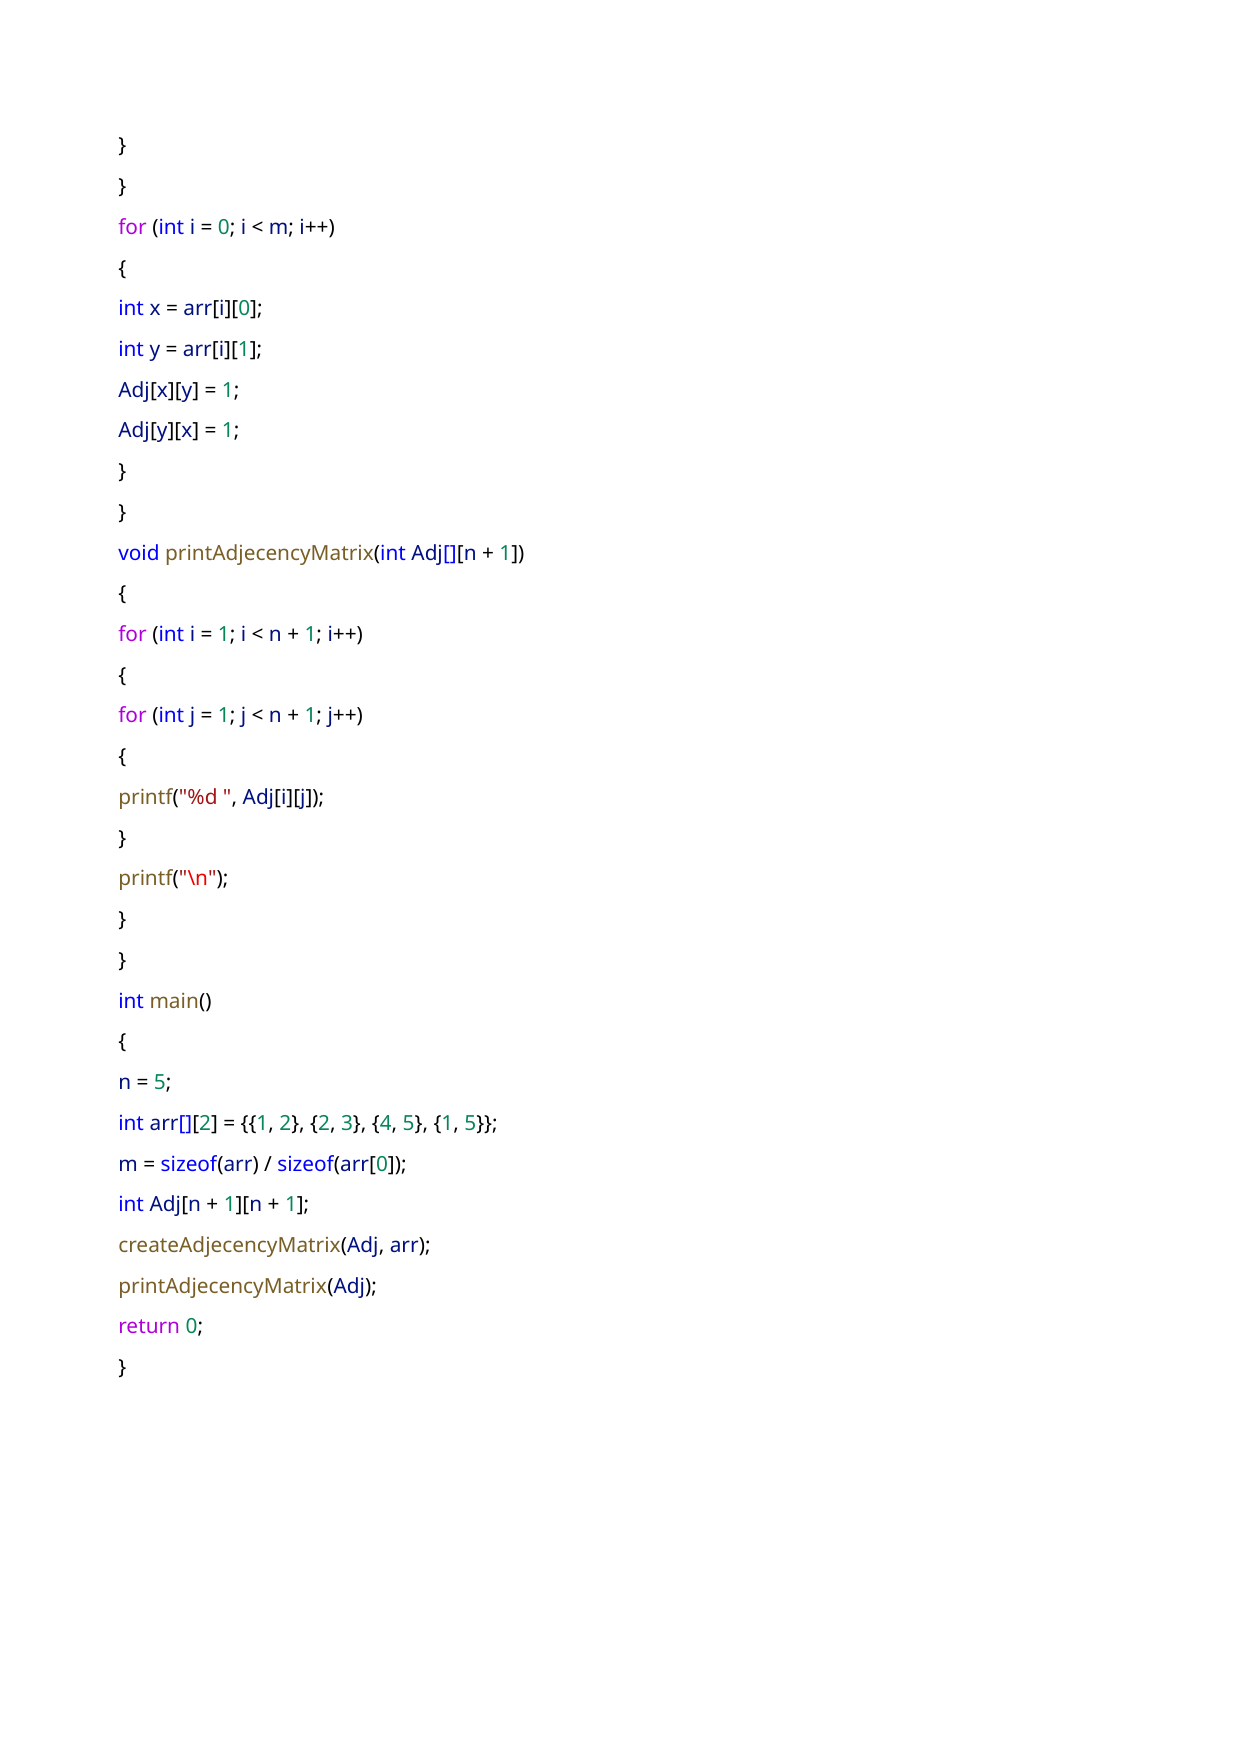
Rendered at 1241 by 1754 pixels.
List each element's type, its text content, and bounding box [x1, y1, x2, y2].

text Adj[y][x] = 1; [118, 403, 1122, 444]
text } [118, 118, 1122, 159]
text } [118, 892, 1122, 933]
text printf("%d ", Adj[i][j]); [118, 770, 1122, 811]
text } [118, 159, 1122, 199]
text createAdjecencyMatrix(Adj, arr); [118, 1218, 1122, 1258]
text int x = arr[i][0]; [118, 281, 1122, 322]
text printAdjecencyMatrix(Adj); [118, 1258, 1122, 1299]
text { [118, 729, 1122, 770]
text void printAdjecencyMatrix(int Adj[][n + 1]) [118, 525, 1122, 566]
text } [118, 933, 1122, 973]
text int y = arr[i][1]; [118, 322, 1122, 362]
text return 0; [118, 1299, 1122, 1340]
text int arr[][2] = {{1, 2}, {2, 3}, {4, 5}, {1, 5}}; [118, 1096, 1122, 1136]
text { [118, 648, 1122, 688]
text } [118, 1340, 1122, 1381]
text { [118, 566, 1122, 607]
text for (int j = 1; j < n + 1; j++) [118, 688, 1122, 729]
text printf("\n"); [118, 851, 1122, 892]
text int main() [118, 973, 1122, 1014]
text int Adj[n + 1][n + 1]; [118, 1177, 1122, 1218]
text Adj[x][y] = 1; [118, 362, 1122, 403]
text m = sizeof(arr) / sizeof(arr[0]); [118, 1136, 1122, 1177]
text } [118, 811, 1122, 851]
text { [118, 1014, 1122, 1055]
text } [118, 444, 1122, 485]
text { [118, 240, 1122, 281]
text } [118, 485, 1122, 525]
text for (int i = 0; i < m; i++) [118, 199, 1122, 240]
text n = 5; [118, 1055, 1122, 1096]
text for (int i = 1; i < n + 1; i++) [118, 607, 1122, 648]
